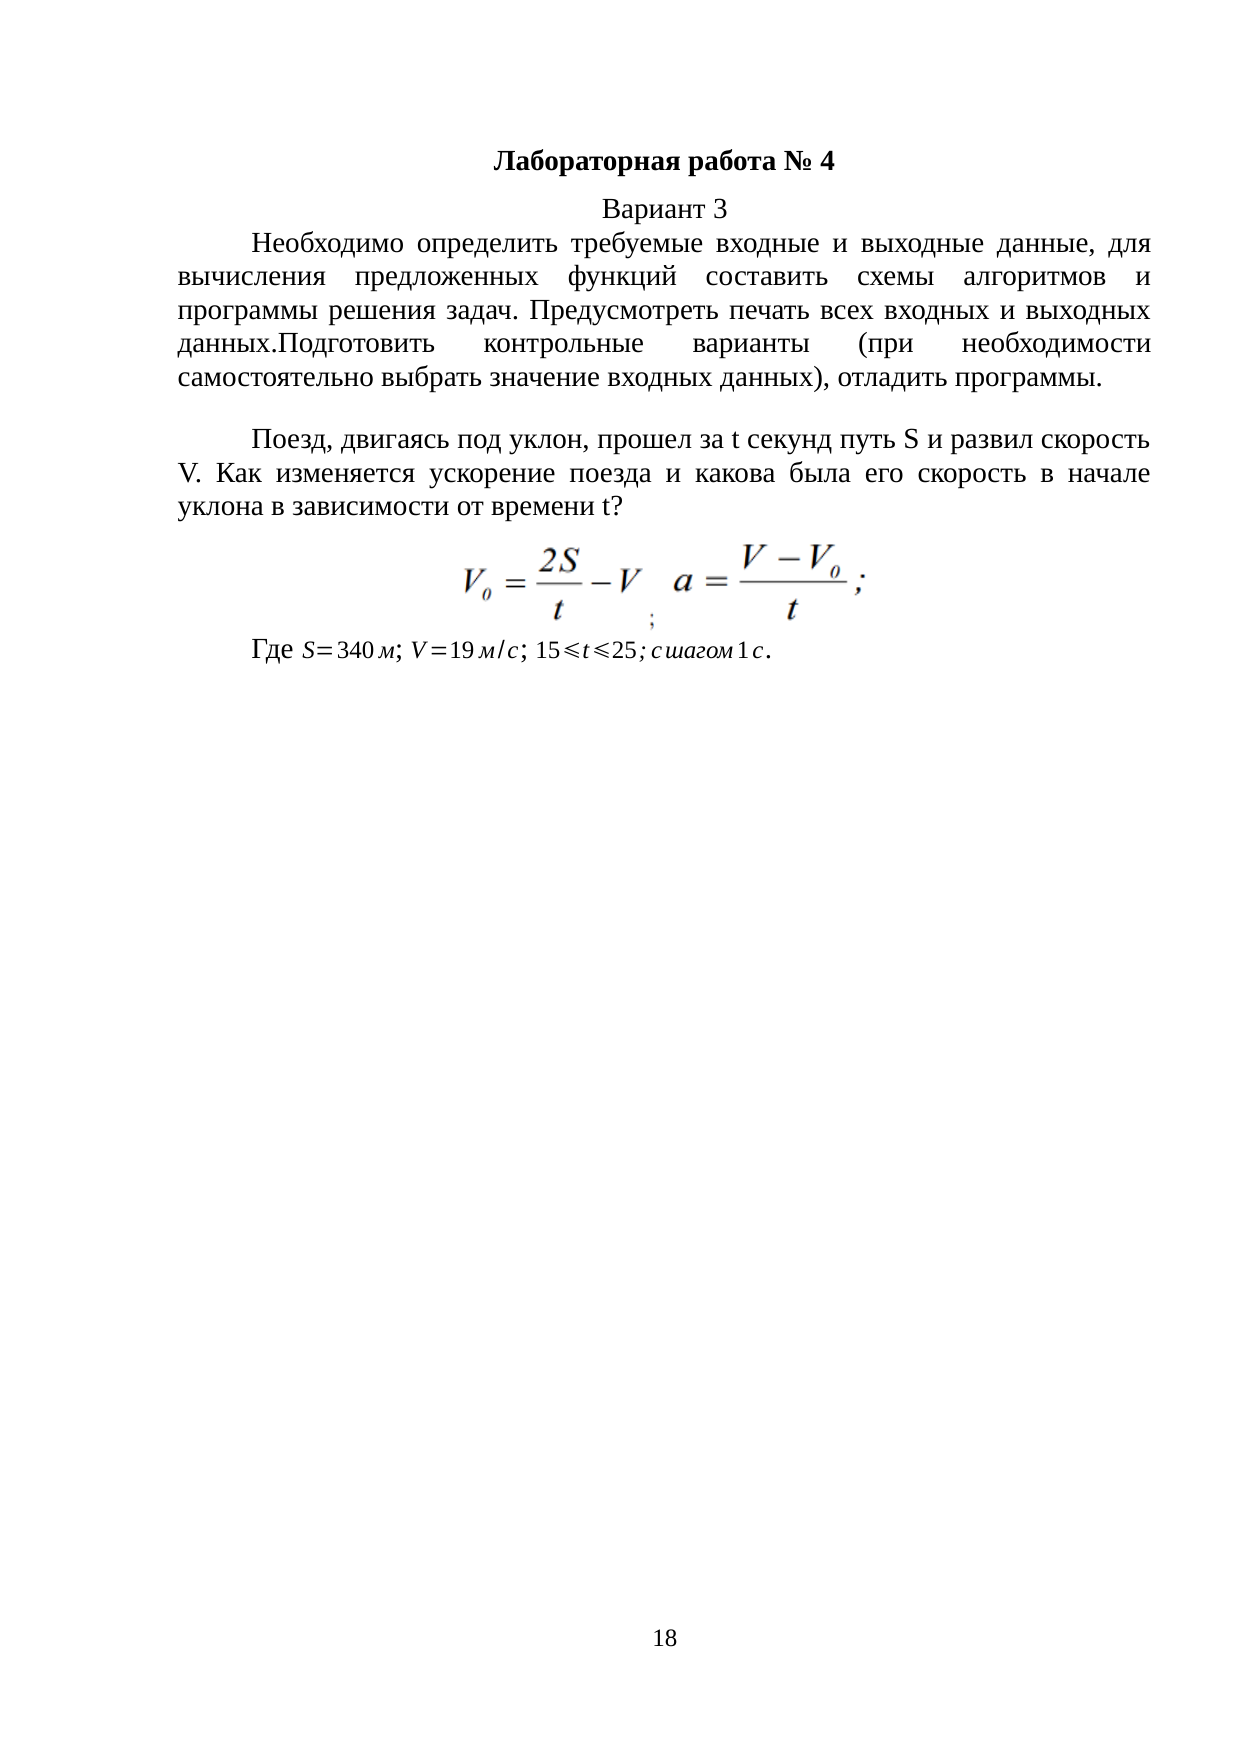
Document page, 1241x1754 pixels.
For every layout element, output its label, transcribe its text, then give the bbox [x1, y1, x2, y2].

subtitle Лабораторная работа № 4 [177, 143, 1152, 177]
text Необходимо определить требуемые входные и выходные данные, для вычисления предложенных функций составить схемы алгоритмов и программы решения задач. Предусмотреть печать всех входных и выходных данных.Подготовить контрольные варианты (при необходимости самостоятельно выбрать значение входных данных), отладить программы. [177, 225, 1152, 393]
text Где ; ; . [177, 522, 1152, 665]
text Вариант 3 [177, 191, 1152, 225]
picture [445, 522, 883, 632]
text Поезд, двигаясь под уклон, прошел за t секунд путь S и развил скорость V. Как изменяется ускорение поезда и какова была его скорость в начале уклона в зависимости от времени t? [177, 421, 1152, 522]
